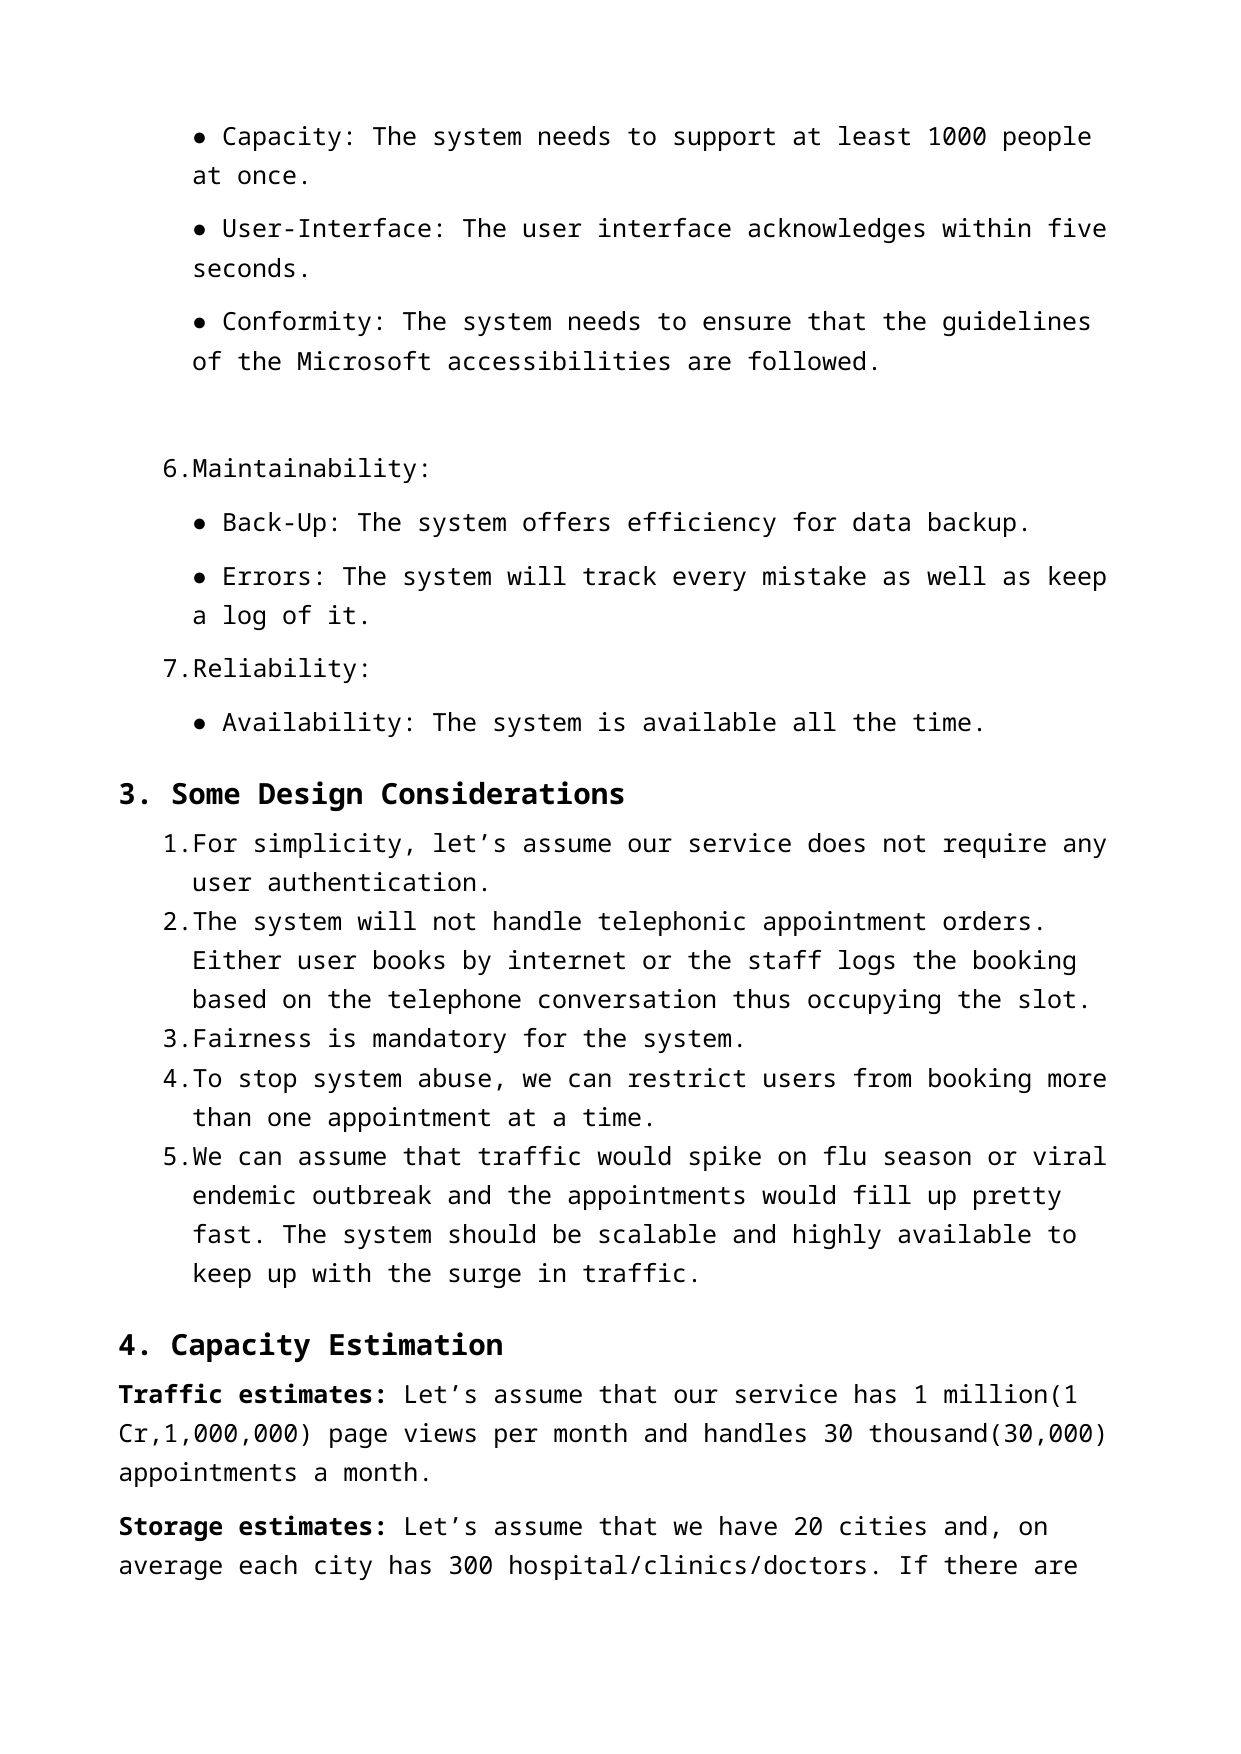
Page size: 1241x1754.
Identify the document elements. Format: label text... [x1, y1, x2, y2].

list ● Conformity: The system needs to ensure that the guidelines of the Microsoft accessibilities are followed. [162, 304, 1122, 377]
list Maintainability: [162, 451, 1122, 485]
list For simplicity, let’s assume our service does not require any user authentication. [162, 825, 1122, 898]
list Fairness is mandatory for the system. [162, 1021, 1122, 1055]
list We can assume that traffic would spike on flu season or viral endemic outbreak and the appointments would fill up pretty fast. The system should be scalable and highly available to keep up with the surge in traffic. [162, 1139, 1122, 1290]
text Storage estimates: Let’s assume that we have 20 cities and, on average each city has 300 hospital/clinics/doctors. If there are [118, 1509, 1122, 1582]
subtitle 3. Some Design Considerations [118, 773, 1122, 813]
list ● Availability: The system is available all the time. [162, 705, 1122, 739]
list To stop system abuse, we can restrict users from booking more than one appointment at a time. [162, 1060, 1122, 1133]
list ● User-Interface: The user interface acknowledges within five seconds. [162, 211, 1122, 284]
list ● Back-Up: The system offers efficiency for data backup. [162, 504, 1122, 538]
list The system will not handle telephonic appointment orders. Either user books by internet or the staff logs the booking based on the telephone conversation thus occupying the slot. [162, 904, 1122, 1016]
list ● Capacity: The system needs to support at least 1000 people at once. [162, 118, 1122, 191]
text Traffic estimates: Let’s assume that our service has 1 million(1 Cr,1,000,000) page views per month and handles 30 thousand(30,000) appointments a month. [118, 1377, 1122, 1489]
list Reliability: [162, 651, 1122, 685]
list ● Errors: The system will track every mistake as well as keep a log of it. [162, 558, 1122, 631]
subtitle 4. Capacity Estimation [118, 1324, 1122, 1364]
